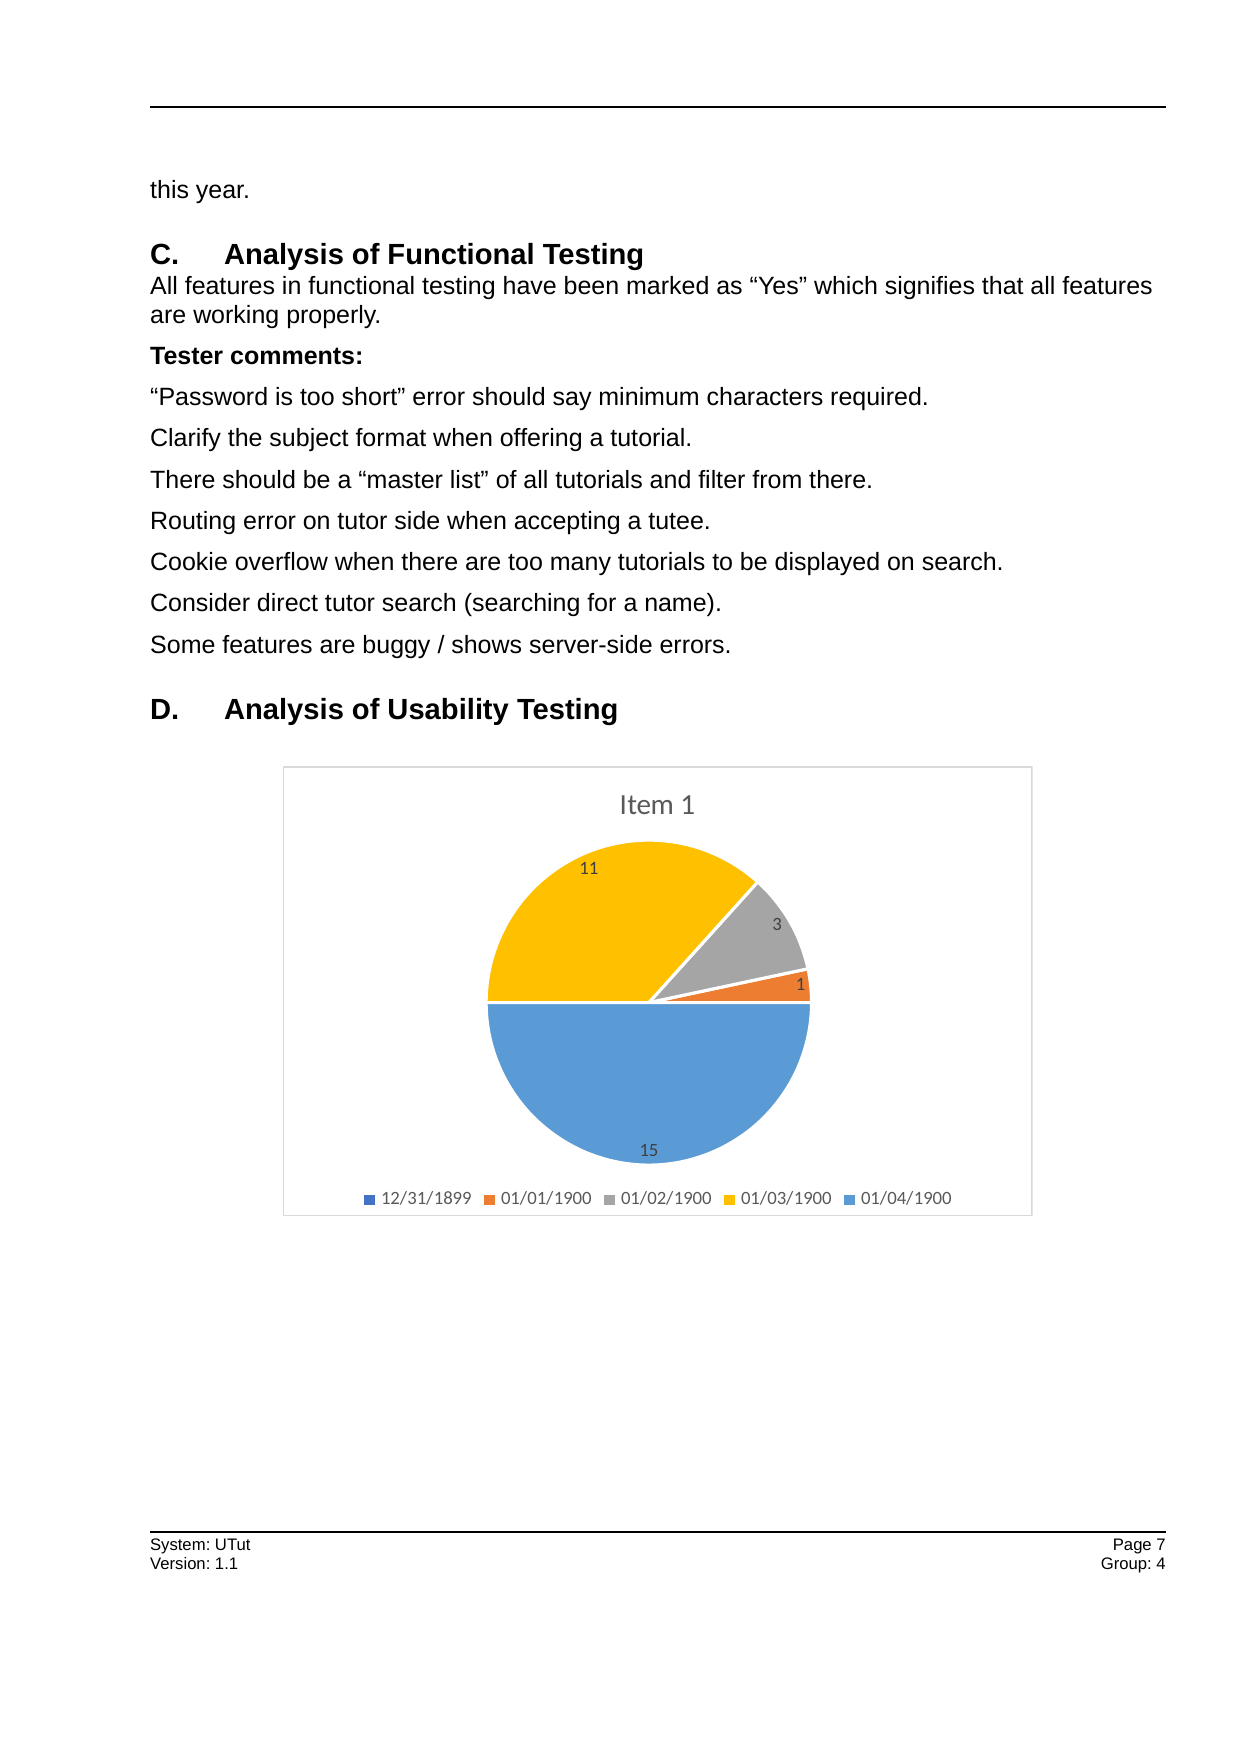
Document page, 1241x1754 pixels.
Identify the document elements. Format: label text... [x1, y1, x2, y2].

subtitle C. Analysis of Functional Testing [150, 237, 1166, 271]
text “Password is too short” error should say minimum characters required. [150, 382, 1166, 411]
text Some features are buggy / shows server-side errors. [150, 629, 1166, 658]
text Cookie overflow when there are too many tutorials to be displayed on search. [150, 547, 1166, 576]
text Consider direct tutor search (searching for a name). [150, 588, 1166, 617]
text All features in functional testing have been marked as “Yes” which signifies that all features are working properly. [150, 271, 1166, 328]
text There should be a “master list” of all tutorials and filter from there. [150, 464, 1166, 493]
text Routing error on tutor side when accepting a tutee. [150, 506, 1166, 534]
text this year. [150, 175, 1166, 204]
subtitle D. Analysis of Usability Testing [150, 692, 1166, 725]
text Clarify the subject format when offering a tutorial. [150, 423, 1166, 452]
text Tester comments: [150, 341, 1166, 369]
